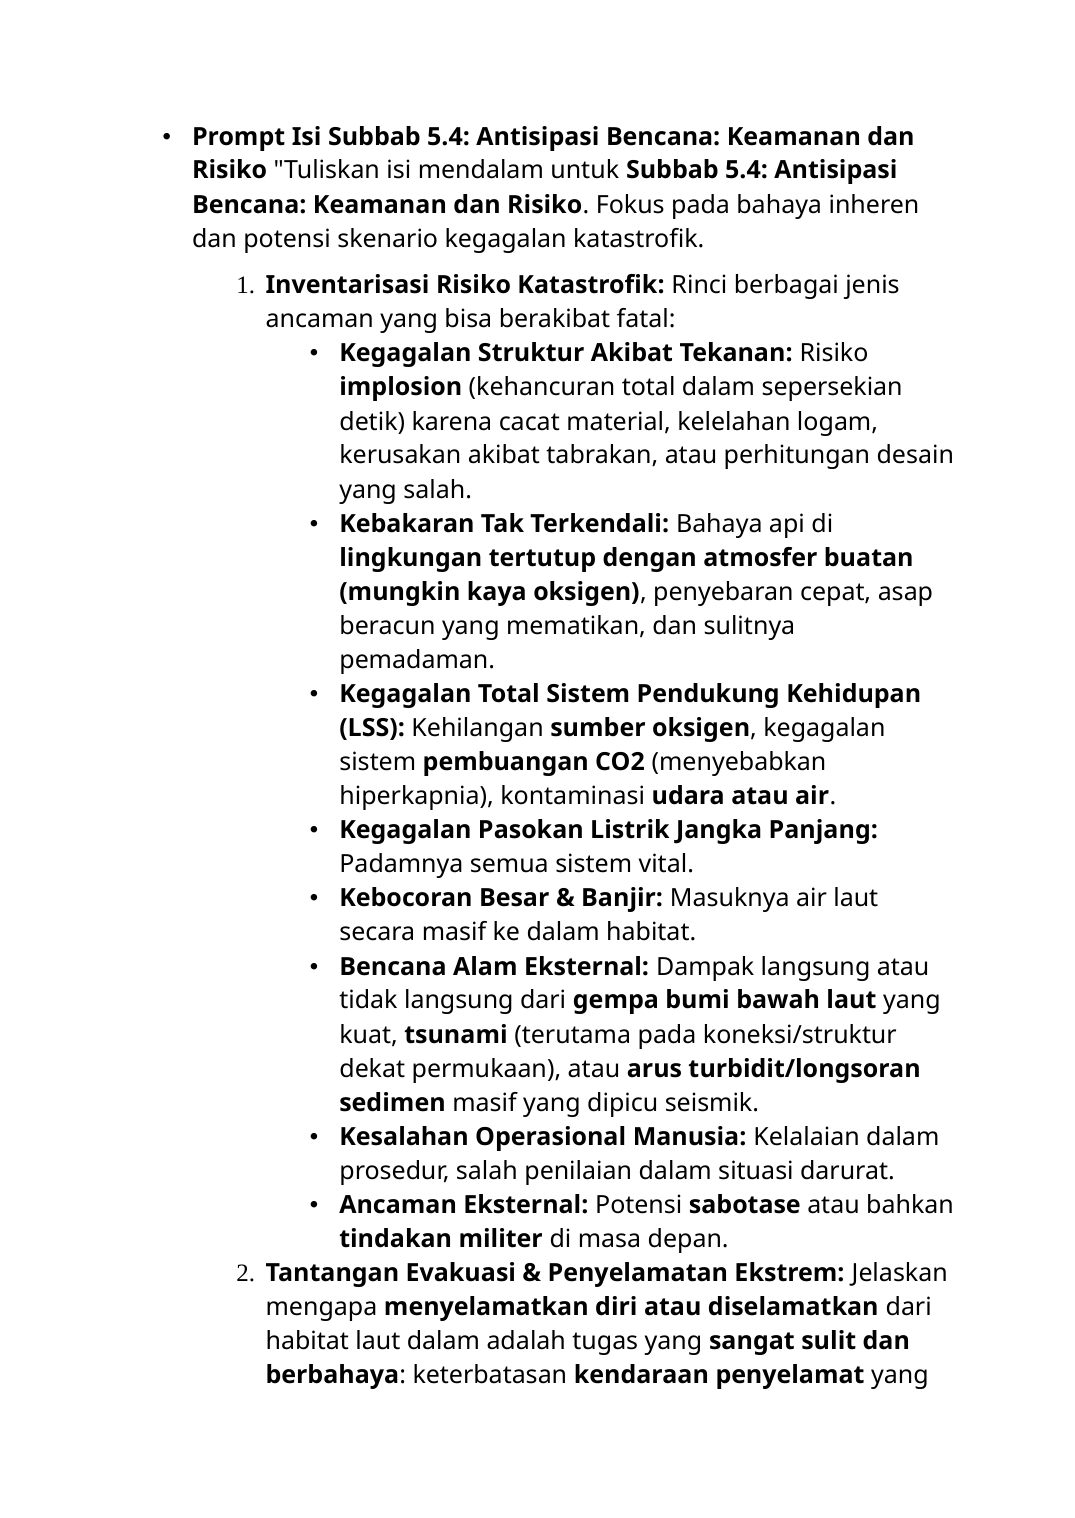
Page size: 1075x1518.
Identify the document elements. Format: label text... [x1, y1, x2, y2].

list Kebakaran Tak Terkendali: Bahaya api di lingkungan tertutup dengan atmosfer buatan (mungkin kaya oksigen), penyebaran cepat, asap beracun yang mematikan, dan sulitnya pemadaman. [309, 505, 957, 676]
list Kebocoran Besar & Banjir: Masuknya air laut secara masif ke dalam habitat. [309, 880, 957, 948]
list Kesalahan Operasional Manusia: Kelalaian dalam prosedur, salah penilaian dalam situasi darurat. [309, 1118, 957, 1187]
list Tantangan Evakuasi & Penyelamatan Ekstrem: Jelaskan mengapa menyelamatkan diri atau diselamatkan dari habitat laut dalam adalah tugas yang sangat sulit dan berbahaya: keterbatasan kendaraan penyelamat yang [236, 1255, 957, 1391]
list Kegagalan Total Sistem Pendukung Kehidupan (LSS): Kehilangan sumber oksigen, kegagalan sistem pembuangan CO2 (menyebabkan hiperkapnia), kontaminasi udara atau air. [309, 676, 957, 812]
list Bencana Alam Eksternal: Dampak langsung atau tidak langsung dari gempa bumi bawah laut yang kuat, tsunami (terutama pada koneksi/struktur dekat permukaan), atau arus turbidit/longsoran sedimen masif yang dipicu seismik. [309, 948, 957, 1118]
list Inventarisasi Risiko Katastrofik: Rinci berbagai jenis ancaman yang bisa berakibat fatal: [236, 267, 957, 335]
list Kegagalan Pasokan Listrik Jangka Panjang: Padamnya semua sistem vital. [309, 812, 957, 880]
list Kegagalan Struktur Akibat Tekanan: Risiko implosion (kehancuran total dalam sepersekian detik) karena cacat material, kelelahan logam, kerusakan akibat tabrakan, atau perhitungan desain yang salah. [309, 335, 957, 505]
list Ancaman Eksternal: Potensi sabotase atau bahkan tindakan militer di masa depan. [309, 1187, 957, 1255]
list Prompt Isi Subbab 5.4: Antisipasi Bencana: Keamanan dan Risiko "Tuliskan isi mendalam untuk Subbab 5.4: Antisipasi Bencana: Keamanan dan Risiko. Fokus pada bahaya inheren dan potensi skenario kegagalan katastrofik. [162, 118, 957, 254]
